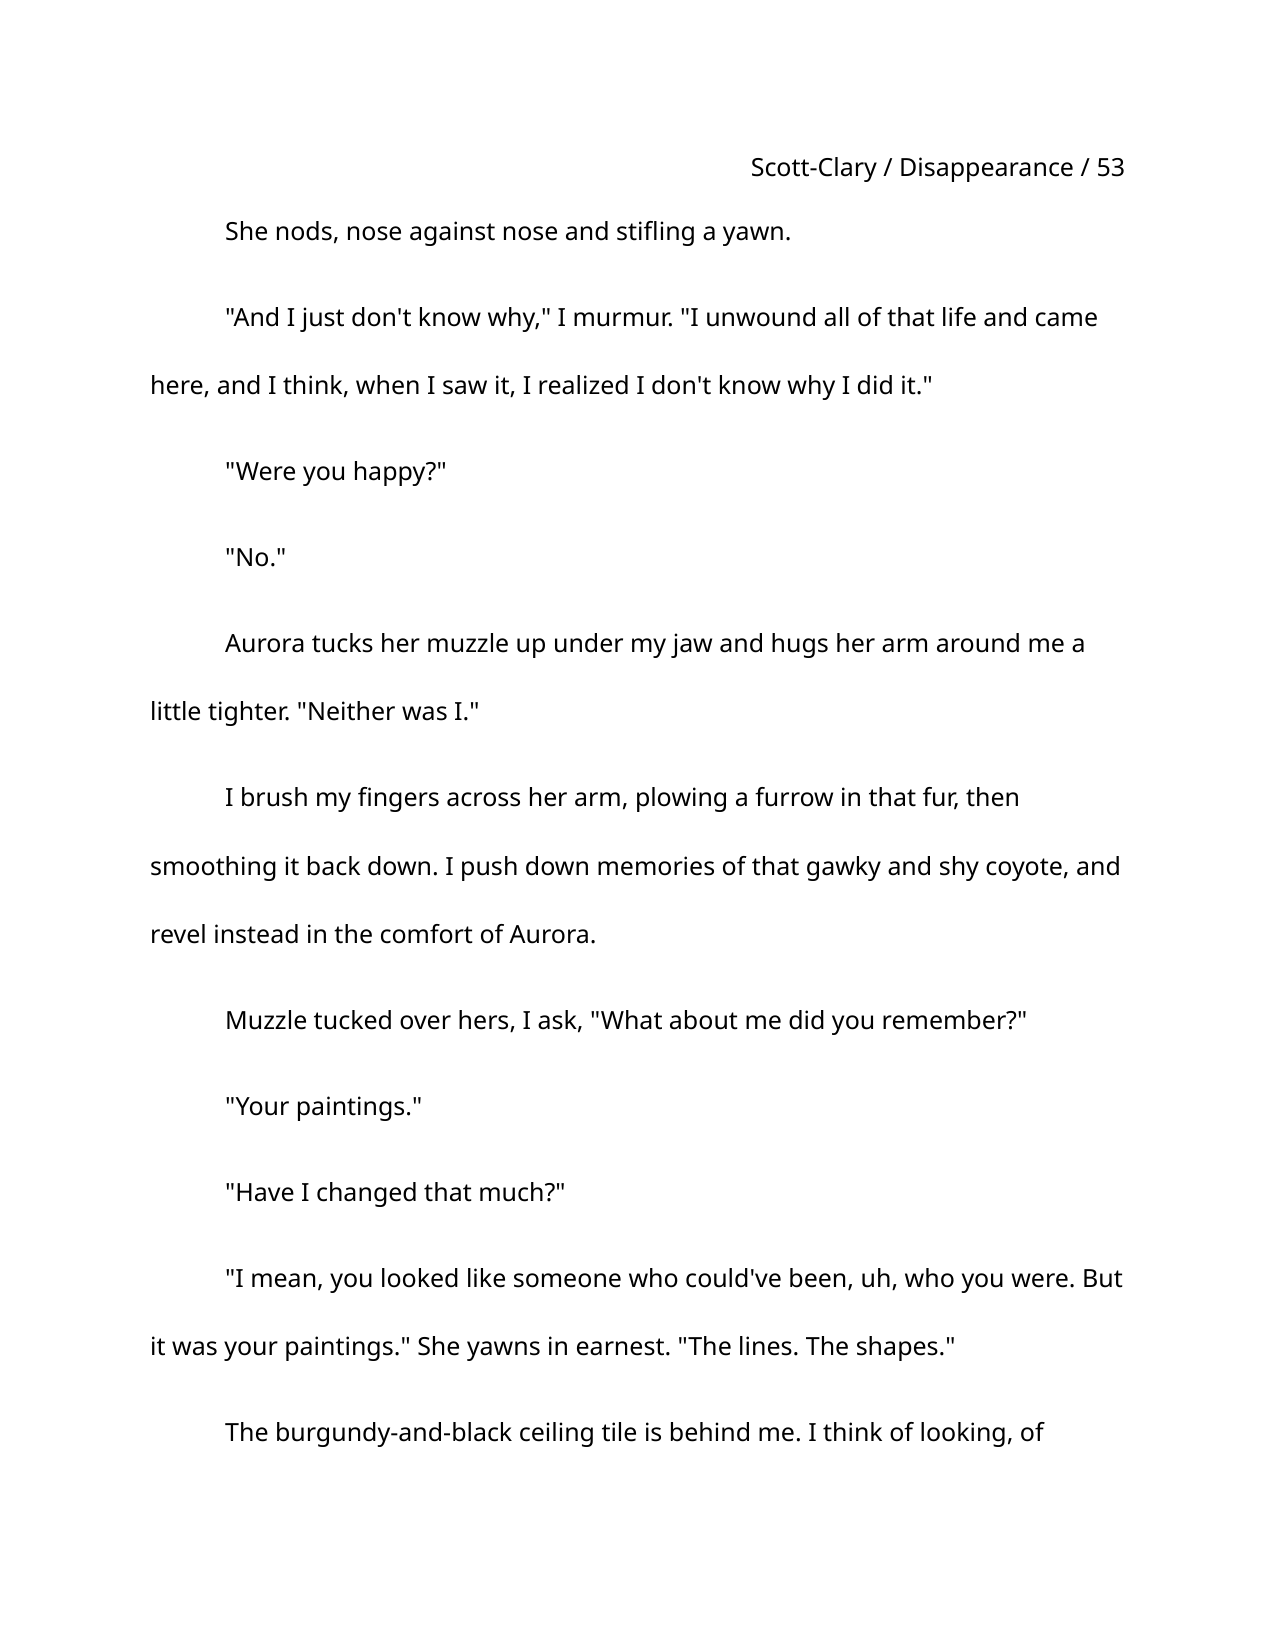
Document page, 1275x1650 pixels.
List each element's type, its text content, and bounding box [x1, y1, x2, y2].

text "And I just don't know why," I murmur. "I unwound all of that life and came here, and I think, when I saw it, I realized I don't know why I did it." [150, 299, 1125, 402]
text "Were you happy?" [150, 454, 1125, 488]
text Aurora tucks her muzzle up under my jaw and hugs her arm around me a little tighter. "Neither was I." [150, 626, 1125, 728]
text The burgundy-and-black ceiling tile is behind me. I think of looking, of [150, 1414, 1125, 1449]
text She nods, nose against nose and stifling a yawn. [150, 213, 1125, 248]
text "Your paintings." [150, 1088, 1125, 1122]
text "Have I changed that much?" [150, 1174, 1125, 1208]
text I brush my fingers across her arm, plowing a furrow in that fur, then smoothing it back down. I push down memories of that gawky and shy coyote, and revel instead in the comfort of Aurora. [150, 780, 1125, 950]
text "I mean, you looked like someone who could've been, uh, who you were. But it was your paintings." She yawns in earnest. "The lines. The shapes." [150, 1260, 1125, 1363]
text "No." [150, 540, 1125, 574]
text Muzzle tucked over hers, I ask, "What about me did you remember?" [150, 1002, 1125, 1036]
